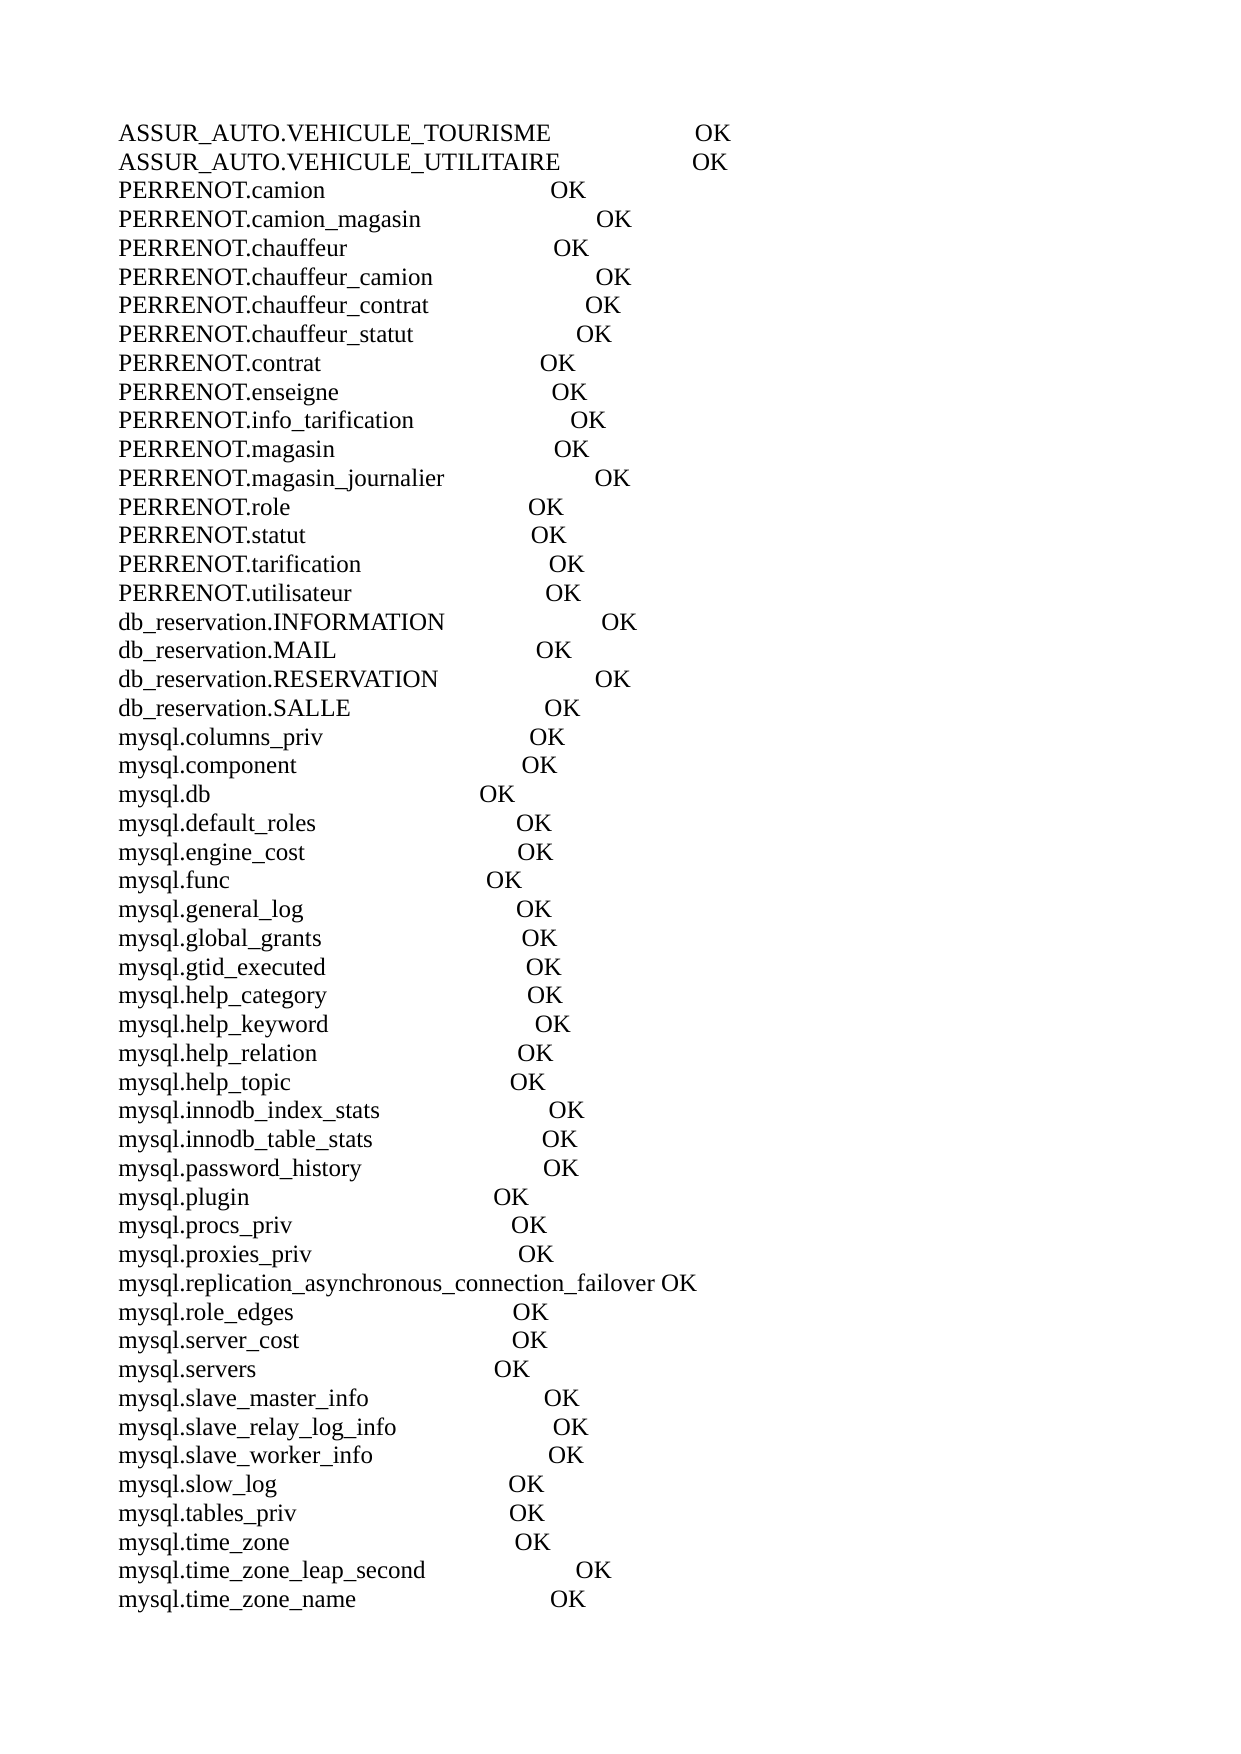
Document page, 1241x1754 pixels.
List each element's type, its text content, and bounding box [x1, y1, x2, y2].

text mysql.time_zone OK [118, 1527, 1122, 1556]
text PERRENOT.info_tarification OK [118, 406, 1122, 434]
text PERRENOT.magasin_journalier OK [118, 463, 1122, 492]
text PERRENOT.utilisateur OK [118, 578, 1122, 607]
text mysql.slave_relay_log_info OK [118, 1412, 1122, 1441]
text mysql.default_roles OK [118, 808, 1122, 837]
text PERRENOT.enseigne OK [118, 377, 1122, 406]
text mysql.gtid_executed OK [118, 952, 1122, 981]
text mysql.procs_priv OK [118, 1211, 1122, 1239]
text mysql.help_topic OK [118, 1067, 1122, 1096]
text PERRENOT.statut OK [118, 521, 1122, 549]
text ASSUR_AUTO.VEHICULE_TOURISME OK [118, 118, 1122, 147]
text mysql.time_zone_name OK [118, 1584, 1122, 1613]
text mysql.server_cost OK [118, 1326, 1122, 1354]
text mysql.global_grants OK [118, 923, 1122, 952]
text mysql.component OK [118, 751, 1122, 779]
text mysql.engine_cost OK [118, 837, 1122, 866]
text mysql.password_history OK [118, 1153, 1122, 1182]
text mysql.help_category OK [118, 981, 1122, 1009]
text mysql.proxies_priv OK [118, 1239, 1122, 1268]
text mysql.func OK [118, 866, 1122, 894]
text PERRENOT.magasin OK [118, 434, 1122, 463]
text db_reservation.MAIL OK [118, 636, 1122, 664]
text mysql.innodb_index_stats OK [118, 1096, 1122, 1124]
text db_reservation.INFORMATION OK [118, 607, 1122, 636]
text PERRENOT.camion_magasin OK [118, 204, 1122, 233]
text mysql.help_relation OK [118, 1038, 1122, 1067]
text mysql.servers OK [118, 1354, 1122, 1383]
text PERRENOT.chauffeur_contrat OK [118, 291, 1122, 319]
text mysql.role_edges OK [118, 1297, 1122, 1326]
text ASSUR_AUTO.VEHICULE_UTILITAIRE OK [118, 147, 1122, 176]
text PERRENOT.chauffeur_statut OK [118, 319, 1122, 348]
text mysql.plugin OK [118, 1182, 1122, 1211]
text db_reservation.RESERVATION OK [118, 664, 1122, 693]
text PERRENOT.chauffeur_camion OK [118, 262, 1122, 291]
text PERRENOT.contrat OK [118, 348, 1122, 377]
text mysql.replication_asynchronous_connection_failover OK [118, 1268, 1122, 1297]
text mysql.columns_priv OK [118, 722, 1122, 751]
text mysql.db OK [118, 779, 1122, 808]
text mysql.tables_priv OK [118, 1498, 1122, 1527]
text mysql.help_keyword OK [118, 1009, 1122, 1038]
text PERRENOT.chauffeur OK [118, 233, 1122, 262]
text mysql.slave_master_info OK [118, 1383, 1122, 1412]
text mysql.innodb_table_stats OK [118, 1124, 1122, 1153]
text mysql.slow_log OK [118, 1469, 1122, 1498]
text mysql.slave_worker_info OK [118, 1441, 1122, 1469]
text PERRENOT.role OK [118, 492, 1122, 521]
text PERRENOT.tarification OK [118, 549, 1122, 578]
text mysql.general_log OK [118, 894, 1122, 923]
text mysql.time_zone_leap_second OK [118, 1556, 1122, 1584]
text PERRENOT.camion OK [118, 176, 1122, 204]
text db_reservation.SALLE OK [118, 693, 1122, 722]
